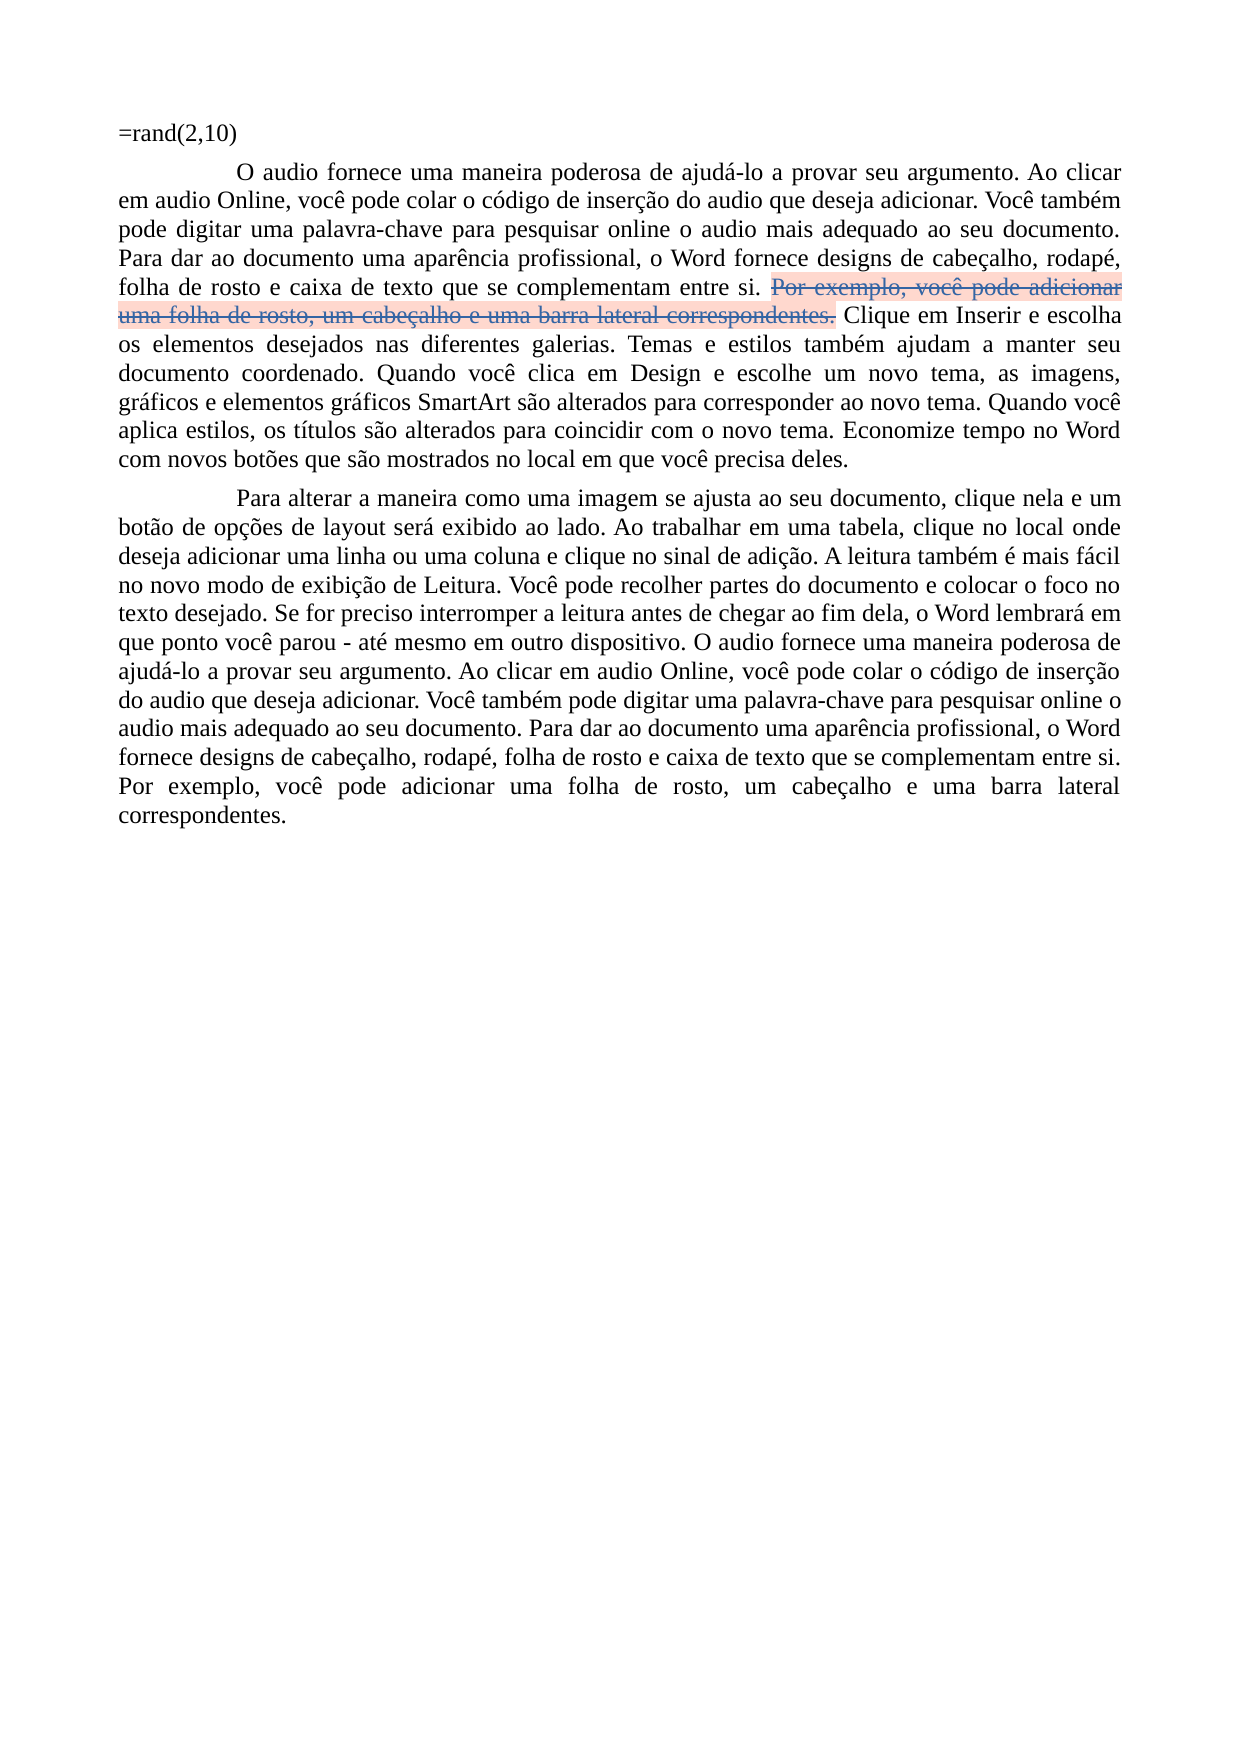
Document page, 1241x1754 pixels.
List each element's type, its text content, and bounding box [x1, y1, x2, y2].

text Para alterar a maneira como uma imagem se ajusta ao seu documento, clique nela e um botão de opções de layout será exibido ao lado. Ao trabalhar em uma tabela, clique no local onde deseja adicionar uma linha ou uma coluna e clique no sinal de adição. A leitura também é mais fácil no novo modo de exibição de Leitura. Você pode recolher partes do documento e colocar o foco no texto desejado. Se for preciso interromper a leitura antes de chegar ao fim dela, o Word lembrará em que ponto você parou - até mesmo em outro dispositivo. O audio fornece uma maneira poderosa de ajudá-lo a provar seu argumento. Ao clicar em audio Online, você pode colar o código de inserção do audio que deseja adicionar. Você também pode digitar uma palavra-chave para pesquisar online o audio mais adequado ao seu documento. Para dar ao documento uma aparência profissional, o Word fornece designs de cabeçalho, rodapé, folha de rosto e caixa de texto que se complementam entre si. Por exemplo, você pode adicionar uma folha de rosto, um cabeçalho e uma barra lateral correspondentes. [118, 484, 1122, 829]
text O audio fornece uma maneira poderosa de ajudá-lo a provar seu argumento. Ao clicar em audio Online, você pode colar o código de inserção do audio que deseja adicionar. Você também pode digitar uma palavra-chave para pesquisar online o audio mais adequado ao seu documento. Para dar ao documento uma aparência profissional, o Word fornece designs de cabeçalho, rodapé, folha de rosto e caixa de texto que se complementam entre si. Por exemplo, você pode adicionar uma folha de rosto, um cabeçalho e uma barra lateral correspondentes. Clique em Inserir e escolha os elementos desejados nas diferentes galerias. Temas e estilos também ajudam a manter seu documento coordenado. Quando você clica em Design e escolhe um novo tema, as imagens, gráficos e elementos gráficos SmartArt são alterados para corresponder ao novo tema. Quando você aplica estilos, os títulos são alterados para coincidir com o novo tema. Economize tempo no Word com novos botões que são mostrados no local em que você precisa deles. [118, 157, 1122, 473]
text =rand(2,10) [118, 118, 1122, 147]
